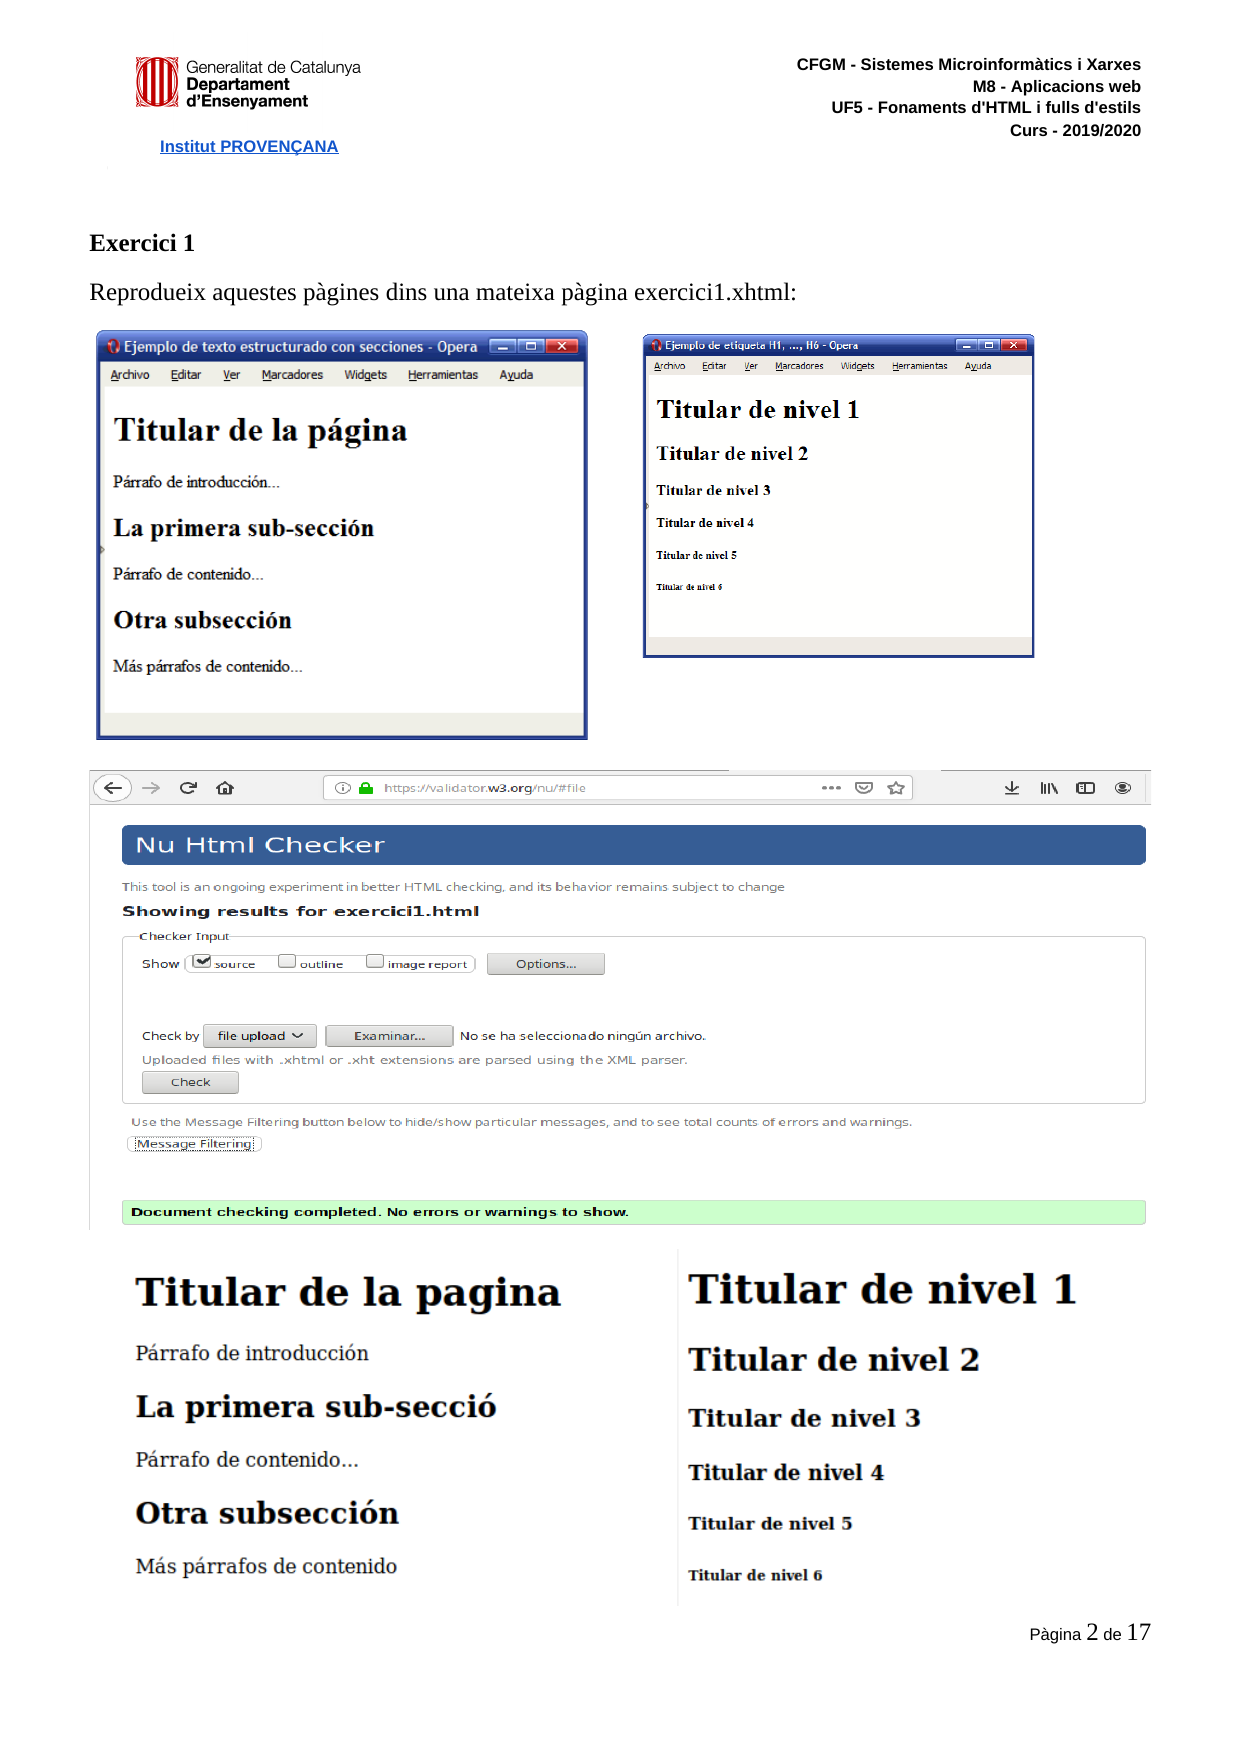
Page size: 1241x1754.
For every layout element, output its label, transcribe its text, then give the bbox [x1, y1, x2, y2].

picture [127, 1255, 573, 1617]
text Exercici 1 [89, 228, 1151, 257]
picture [677, 1249, 1083, 1606]
picture [642, 332, 1035, 658]
picture [89, 770, 1152, 1230]
picture [96, 328, 588, 740]
picture [99, 32, 397, 133]
text Reprodueix aquestes pàgines dins una mateixa pàgina exercici1.xhtml: [89, 277, 1151, 306]
